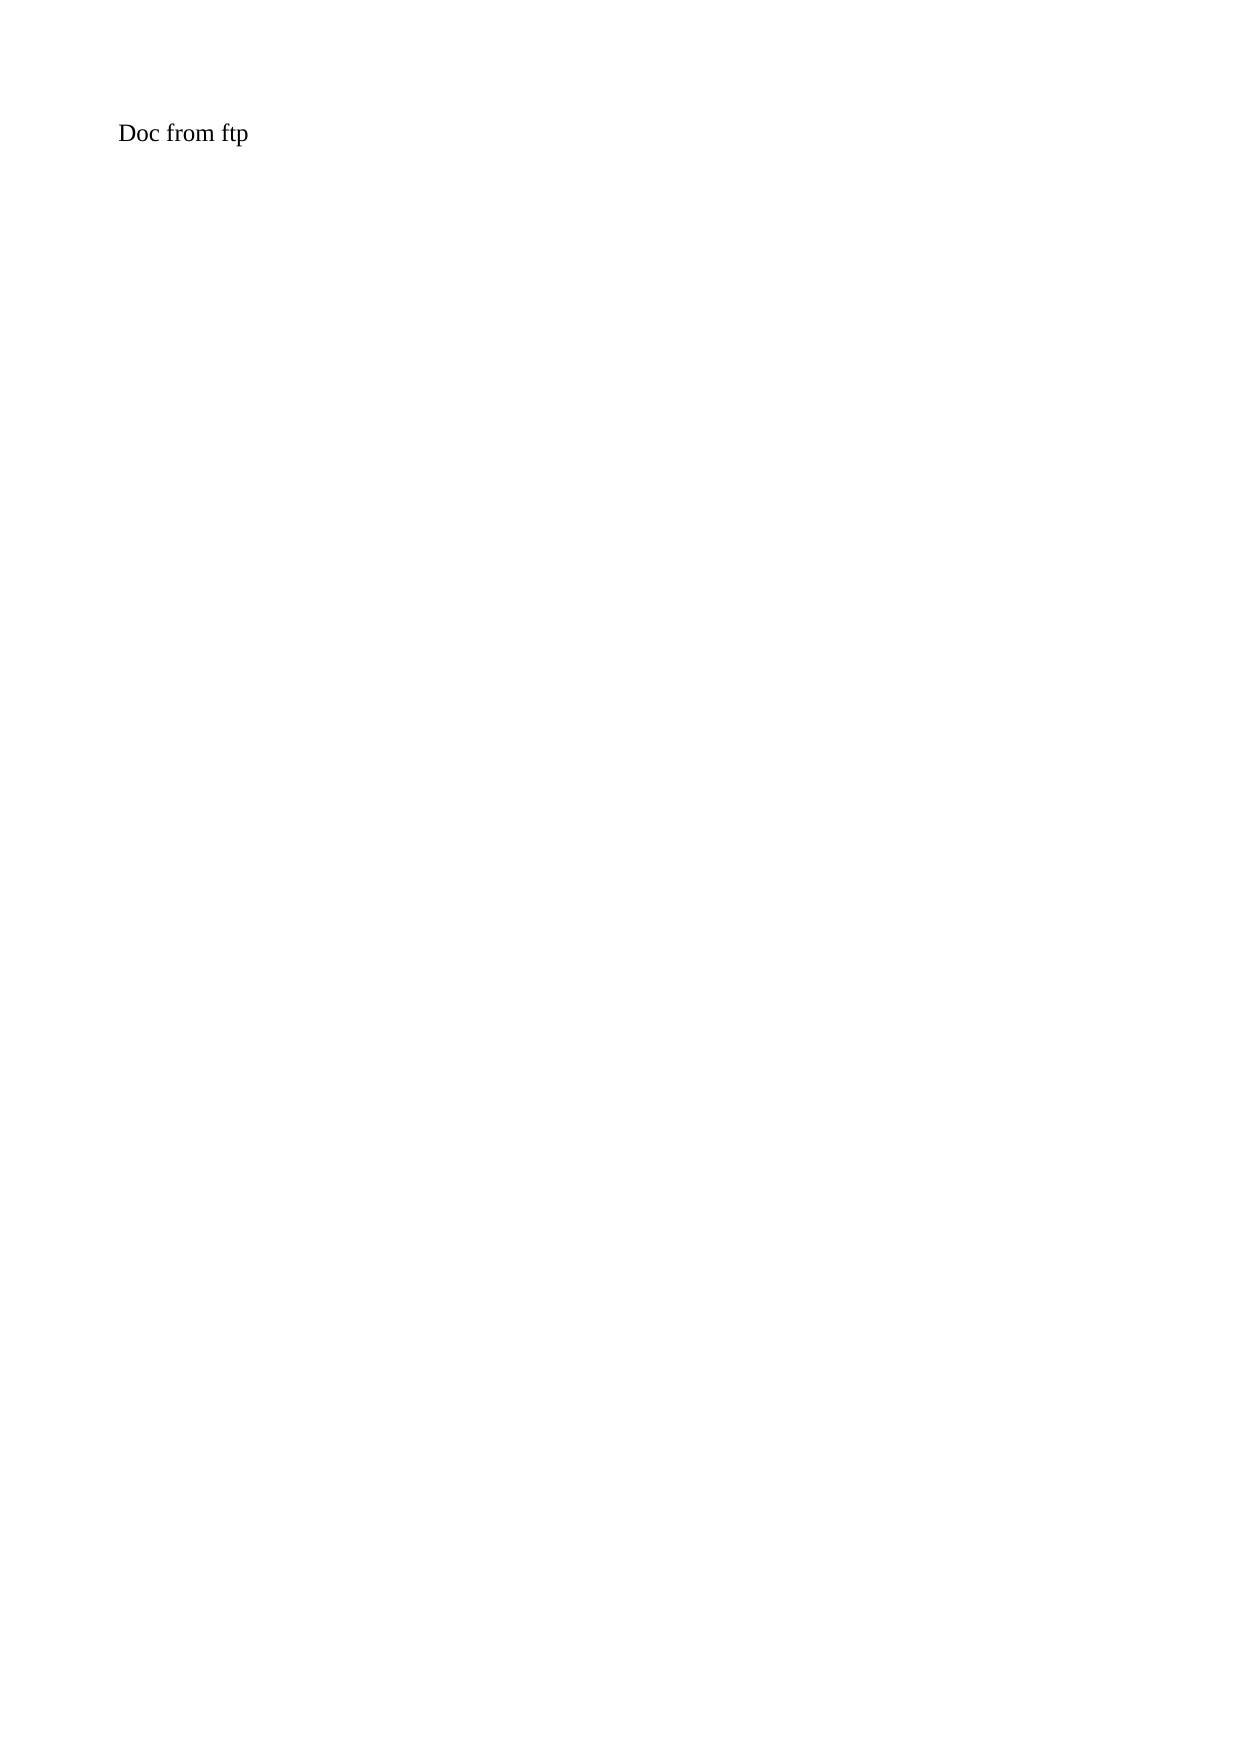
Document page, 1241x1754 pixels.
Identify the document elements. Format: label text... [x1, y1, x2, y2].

text Doc from ftp [118, 118, 1122, 147]
